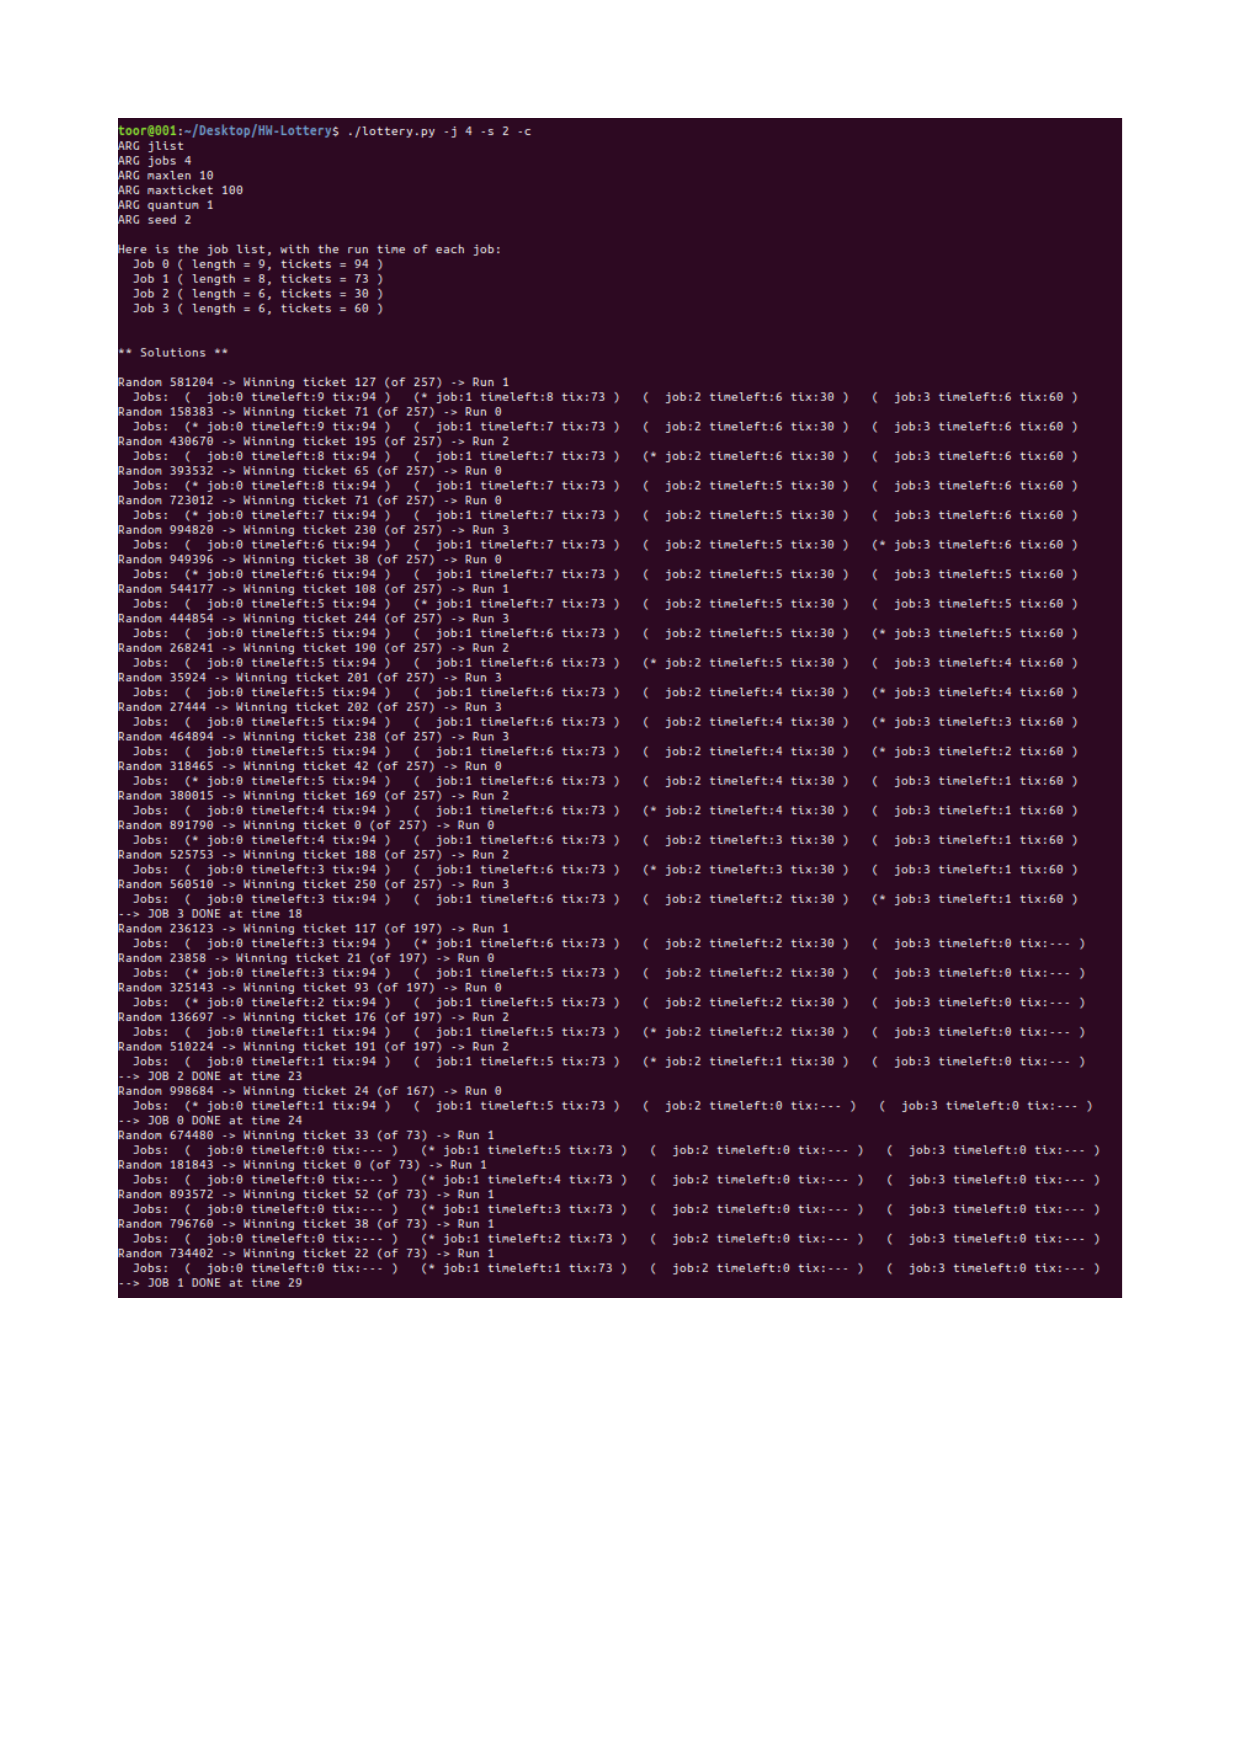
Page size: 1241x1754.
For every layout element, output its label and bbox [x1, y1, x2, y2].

picture [118, 118, 1123, 1298]
